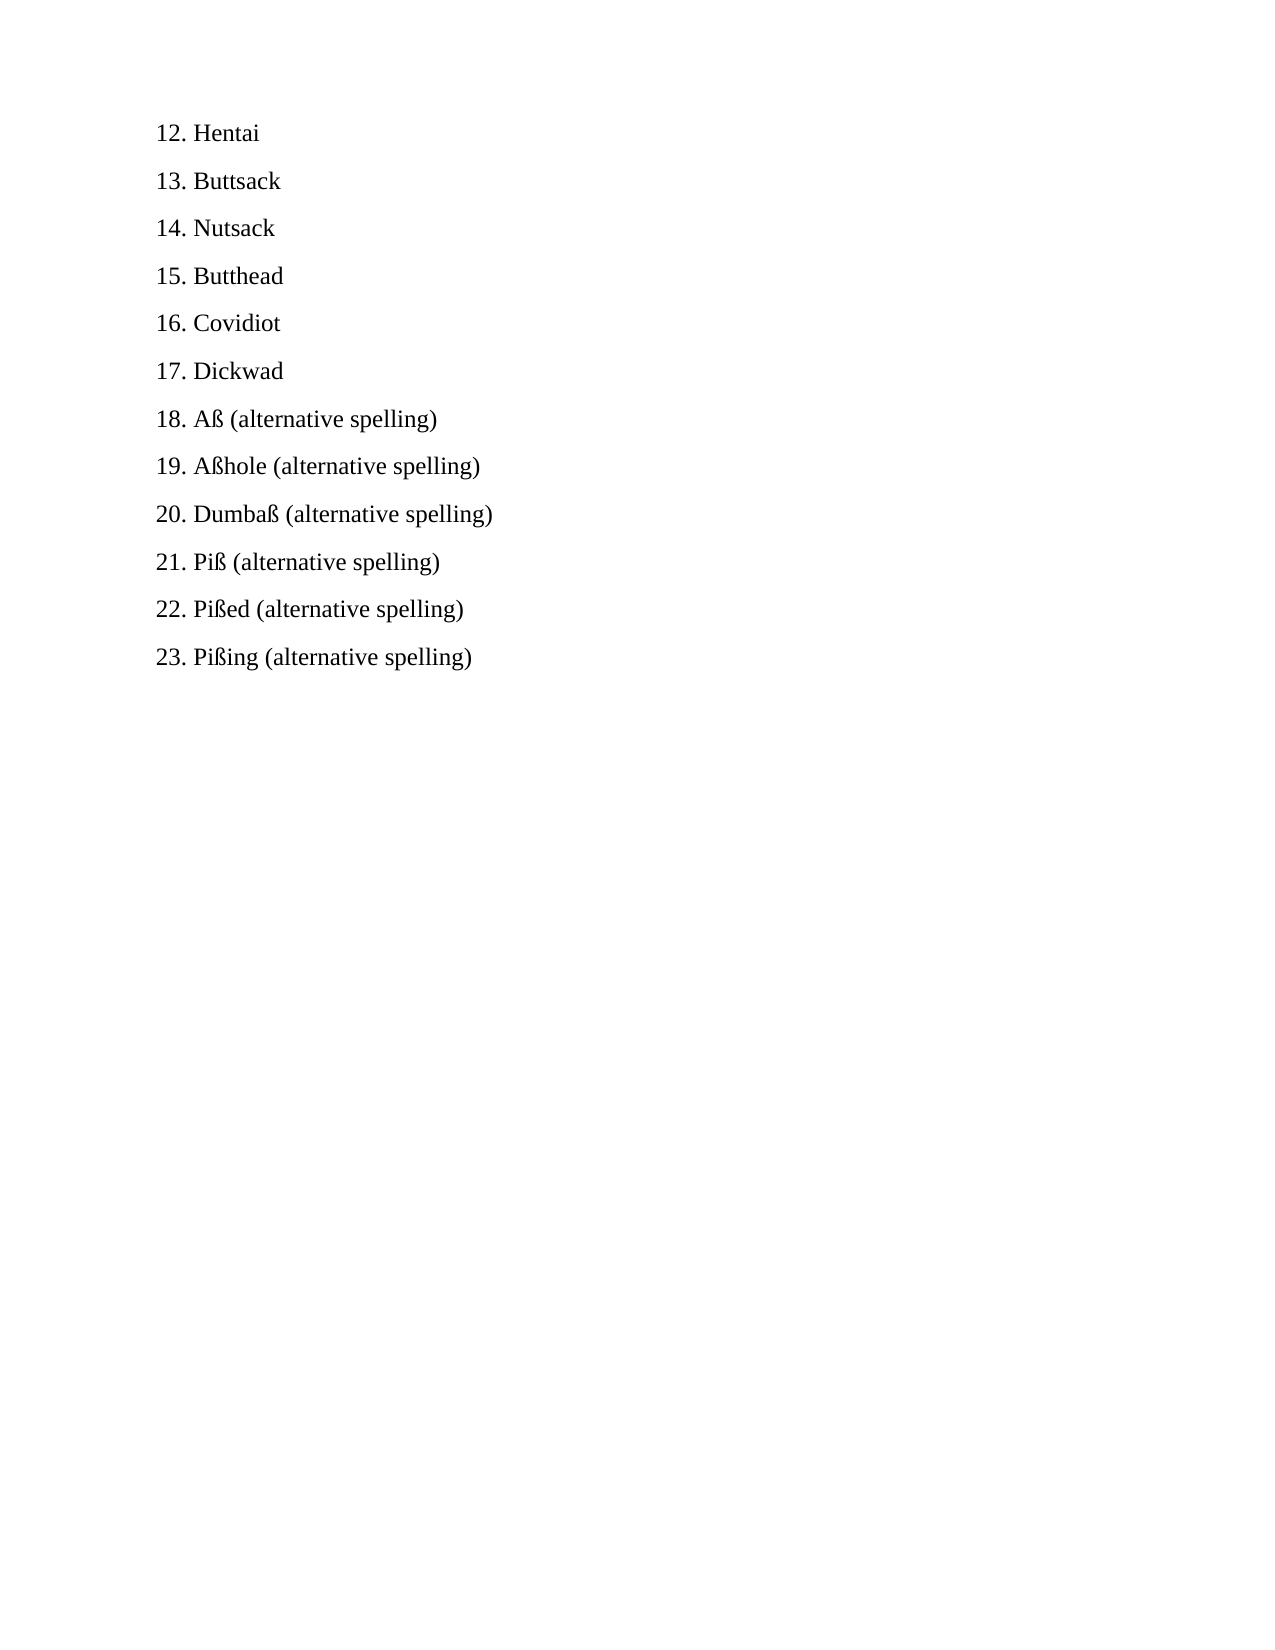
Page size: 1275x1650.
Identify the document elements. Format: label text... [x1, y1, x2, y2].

list Buttsack [156, 166, 1157, 194]
list Pißed (alternative spelling) [156, 594, 1157, 623]
list Nutsack [156, 213, 1157, 242]
list Covidiot [156, 308, 1157, 337]
list Dickwad [156, 356, 1157, 385]
list Aß (alternative spelling) [156, 404, 1157, 432]
list Dumbaß (alternative spelling) [156, 499, 1157, 528]
list Hentai [156, 118, 1157, 147]
list Piß (alternative spelling) [156, 547, 1157, 575]
list Butthead [156, 261, 1157, 290]
list Aßhole (alternative spelling) [156, 451, 1157, 480]
list Pißing (alternative spelling) [156, 642, 1157, 671]
